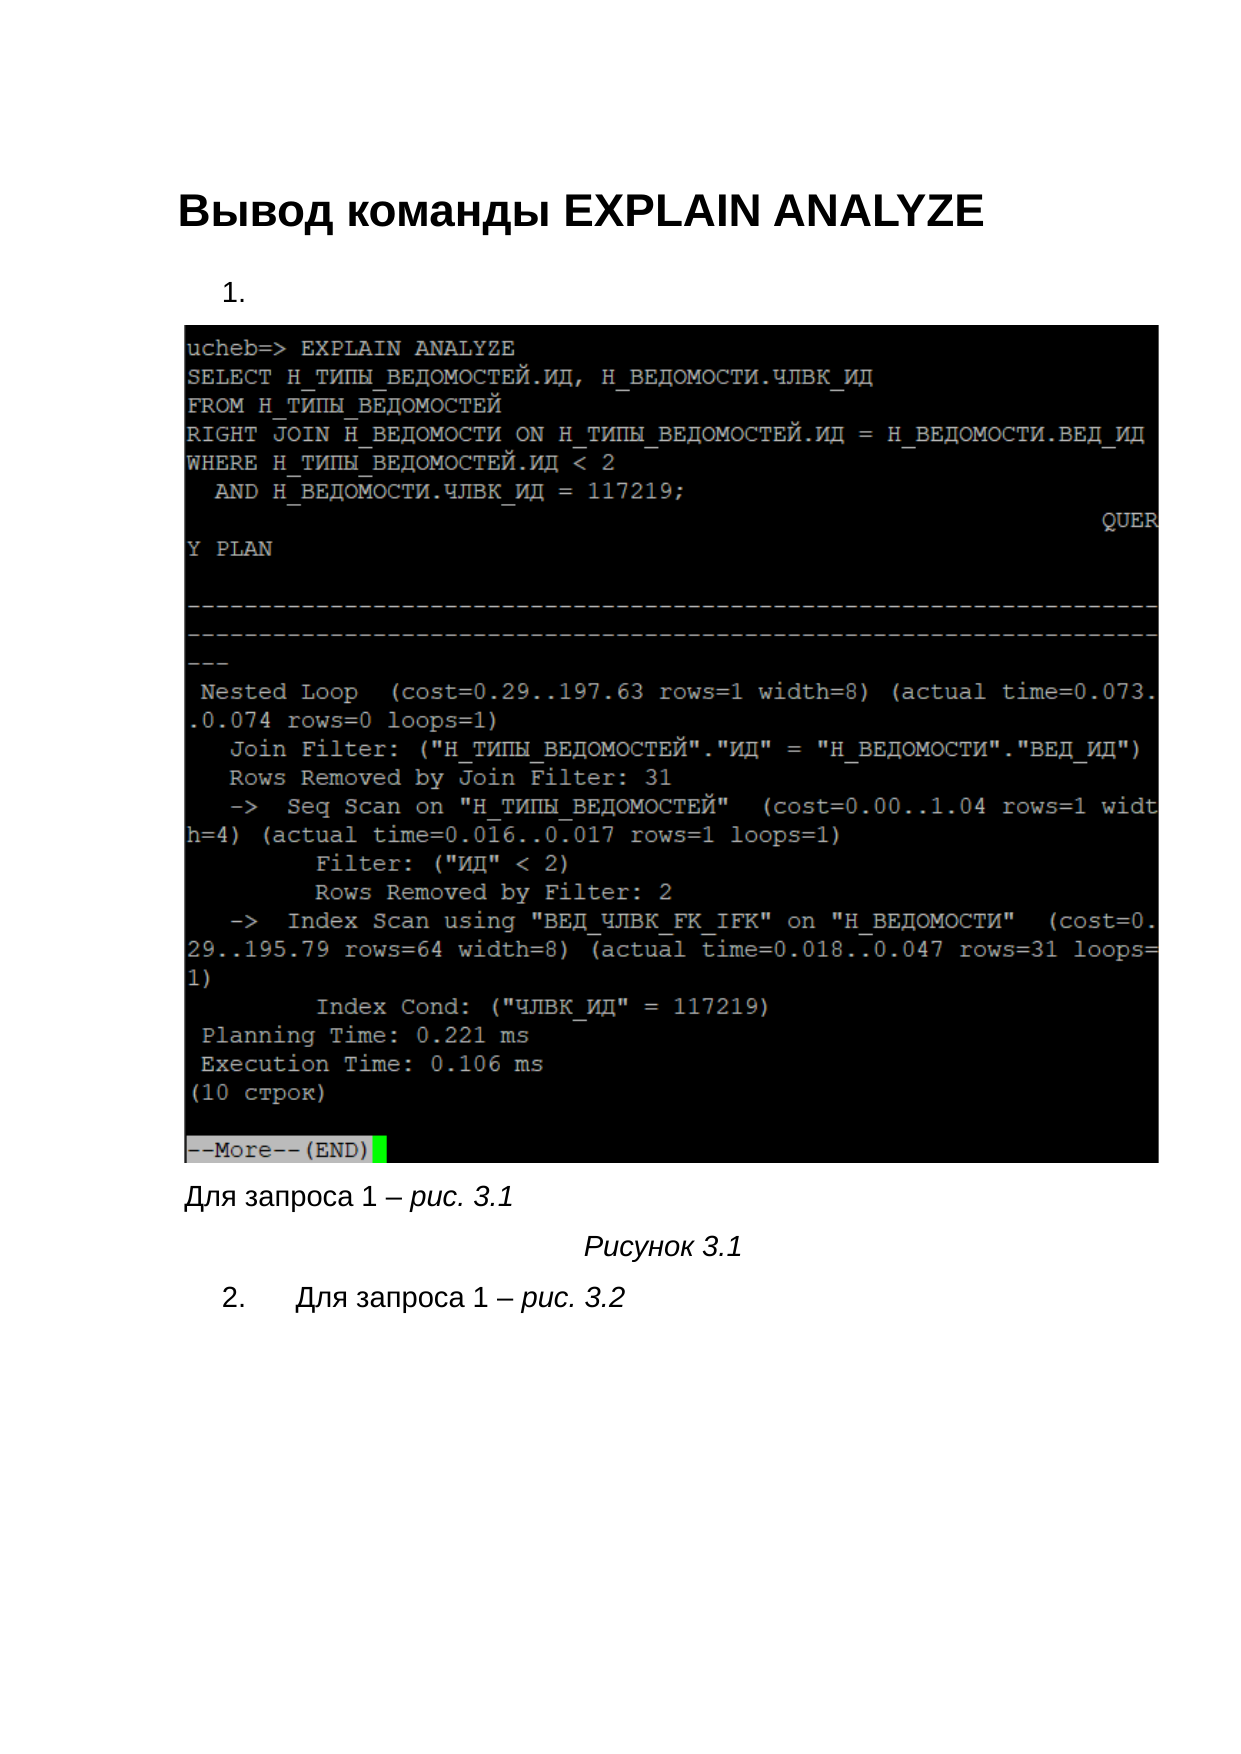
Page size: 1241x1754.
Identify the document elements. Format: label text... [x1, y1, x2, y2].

text Для запроса 1 – рис. 3.1 [184, 1163, 1152, 1213]
text Рисунок 3.1 [177, 1229, 1152, 1263]
list Для запроса 1 – рис. 3.2 [222, 1280, 1152, 1313]
subtitle Вывод команды EXPLAIN ANALYZE [177, 183, 1152, 236]
